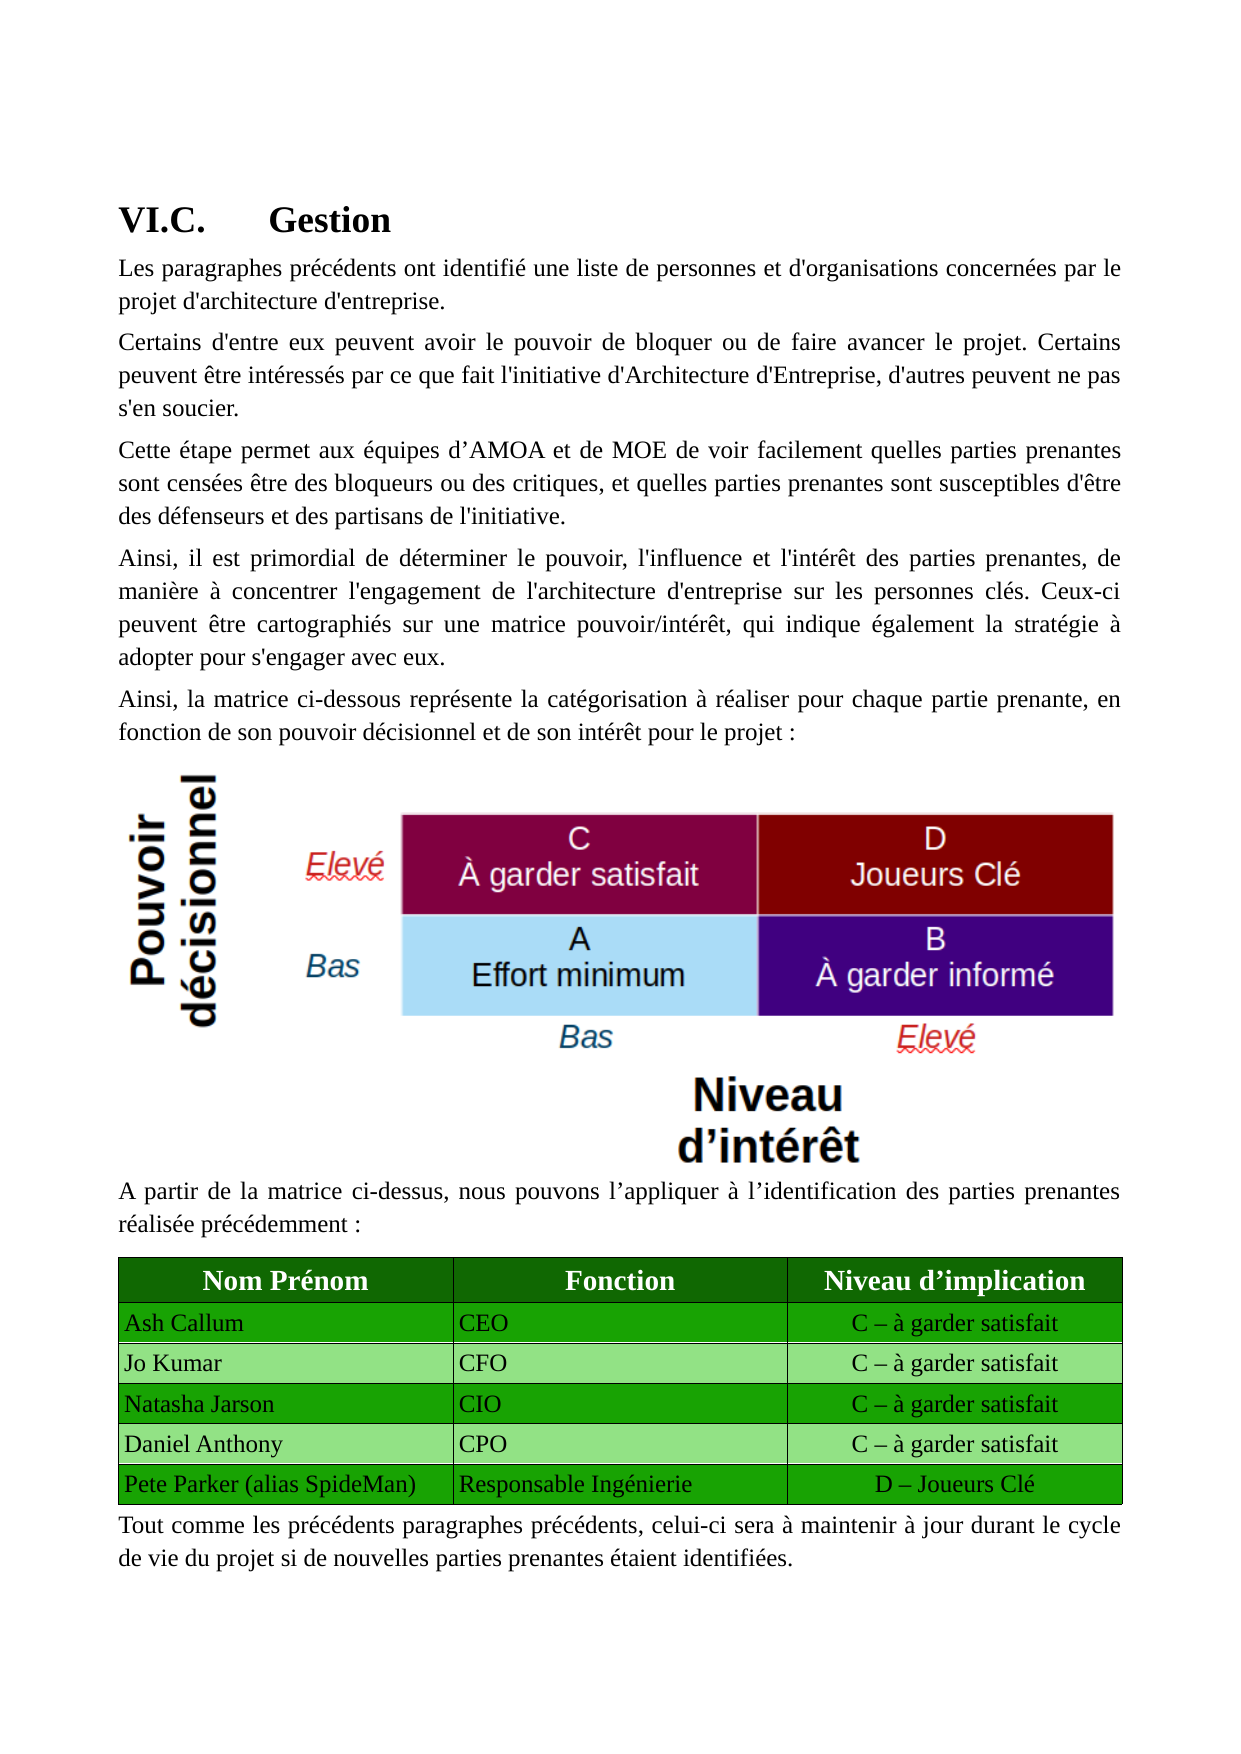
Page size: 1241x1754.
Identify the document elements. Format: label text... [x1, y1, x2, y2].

text Ainsi, il est primordial de déterminer le pouvoir, l'influence et l'intérêt des parties prenantes, de manière à concentrer l'engagement de l'architecture d'entreprise sur les personnes clés. Ceux-ci peuvent être cartographiés sur une matrice pouvoir/intérêt, qui indique également la stratégie à adopter pour s'engager avec eux. [118, 543, 1122, 671]
table_cell Responsable Ingénierie [454, 1465, 787, 1504]
table_cell C – à garder satisfait [788, 1303, 1122, 1342]
table_cell CFO [454, 1344, 787, 1383]
table_header Fonction [454, 1258, 787, 1302]
text A partir de la matrice ci-dessus, nous pouvons l’appliquer à l’identification des parties prenantes réalisée précédemment : [118, 1173, 1122, 1238]
table_cell CPO [454, 1424, 787, 1463]
table_cell Pete Parker (alias SpideMan) [119, 1465, 453, 1504]
table_cell D – Joueurs Clé [788, 1465, 1122, 1504]
table_cell C – à garder satisfait [788, 1424, 1122, 1463]
table_header Nom Prénom [119, 1258, 453, 1302]
picture [118, 752, 1123, 1173]
table_cell CEO [454, 1303, 787, 1342]
table_cell Natasha Jarson [119, 1384, 453, 1423]
text Certains d'entre eux peuvent avoir le pouvoir de bloquer ou de faire avancer le projet. Certains peuvent être intéressés par ce que fait l'initiative d'Architecture d'Entreprise, d'autres peuvent ne pas s'en soucier. [118, 327, 1122, 422]
text Cette étape permet aux équipes d’AMOA et de MOE de voir facilement quelles parties prenantes sont censées être des bloqueurs ou des critiques, et quelles parties prenantes sont susceptibles d'être des défenseurs et des partisans de l'initiative. [118, 435, 1122, 530]
table_cell C – à garder satisfait [788, 1384, 1122, 1423]
text Ainsi, la matrice ci-dessous représente la catégorisation à réaliser pour chaque partie prenante, en fonction de son pouvoir décisionnel et de son intérêt pour le projet : [118, 684, 1122, 745]
table_cell Jo Kumar [119, 1344, 453, 1383]
table_header Niveau d’implication [788, 1258, 1122, 1302]
text Tout comme les précédents paragraphes précédents, celui-ci sera à maintenir à jour durant le cycle de vie du projet si de nouvelles parties prenantes étaient identifiées. [118, 1510, 1122, 1572]
table_cell Ash Callum [119, 1303, 453, 1342]
table_cell C – à garder satisfait [788, 1344, 1122, 1383]
text Les paragraphes précédents ont identifié une liste de personnes et d'organisations concernées par le projet d'architecture d'entreprise. [118, 253, 1122, 314]
table_cell Daniel Anthony [119, 1424, 453, 1463]
subtitle Gestion [118, 197, 1122, 240]
table_cell CIO [454, 1384, 787, 1423]
